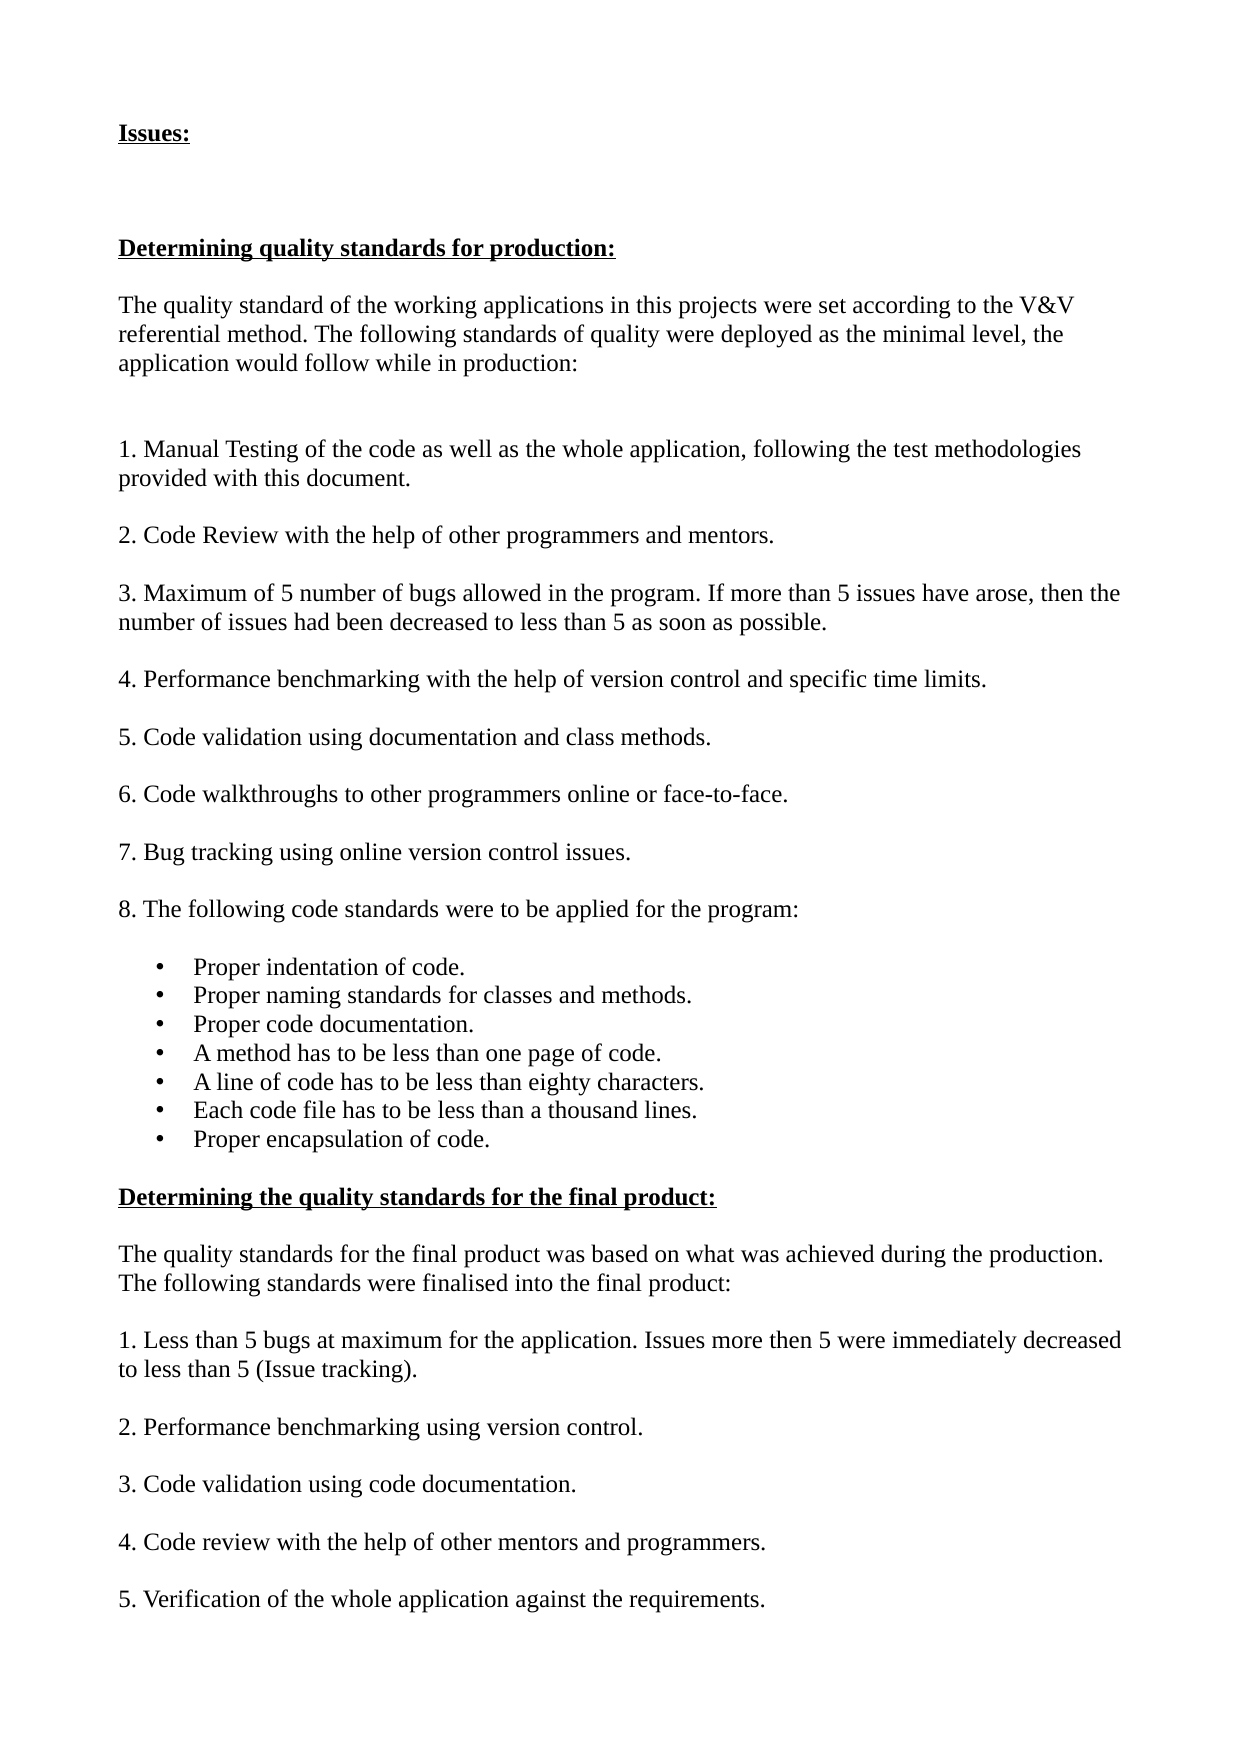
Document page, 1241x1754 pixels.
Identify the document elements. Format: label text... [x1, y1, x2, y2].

list Proper indentation of code. [156, 952, 1122, 981]
text Determining quality standards for production: [118, 233, 1122, 262]
text Issues: [118, 118, 1122, 147]
text 3. Code validation using code documentation. [118, 1469, 1122, 1498]
text 4. Performance benchmarking with the help of version control and specific time limits. [118, 664, 1122, 693]
list A method has to be less than one page of code. [156, 1038, 1122, 1067]
text 6. Code walkthroughs to other programmers online or face-to-face. [118, 779, 1122, 808]
text Determining the quality standards for the final product: [118, 1182, 1122, 1211]
text 1. Manual Testing of the code as well as the whole application, following the test methodologies provided with this document. [118, 434, 1122, 492]
text 5. Verification of the whole application against the requirements. [118, 1584, 1122, 1613]
list Proper naming standards for classes and methods. [156, 981, 1122, 1009]
text 1. Less than 5 bugs at maximum for the application. Issues more then 5 were immediately decreased to less than 5 (Issue tracking). [118, 1326, 1122, 1383]
list A line of code has to be less than eighty characters. [156, 1067, 1122, 1096]
list Each code file has to be less than a thousand lines. [156, 1096, 1122, 1124]
text The quality standard of the working applications in this projects were set according to the V&V referential method. The following standards of quality were deployed as the minimal level, the application would follow while in production: [118, 291, 1122, 377]
text 5. Code validation using documentation and class methods. [118, 722, 1122, 751]
text 2. Code Review with the help of other programmers and mentors. [118, 521, 1122, 549]
text The quality standards for the final product was based on what was achieved during the production. The following standards were finalised into the final product: [118, 1239, 1122, 1297]
text 7. Bug tracking using online version control issues. [118, 837, 1122, 866]
text 3. Maximum of 5 number of bugs allowed in the program. If more than 5 issues have arose, then the number of issues had been decreased to less than 5 as soon as possible. [118, 578, 1122, 636]
text 2. Performance benchmarking using version control. [118, 1412, 1122, 1441]
text 4. Code review with the help of other mentors and programmers. [118, 1527, 1122, 1556]
list Proper code documentation. [156, 1009, 1122, 1038]
text 8. The following code standards were to be applied for the program: [118, 894, 1122, 923]
list Proper encapsulation of code. [156, 1124, 1122, 1153]
